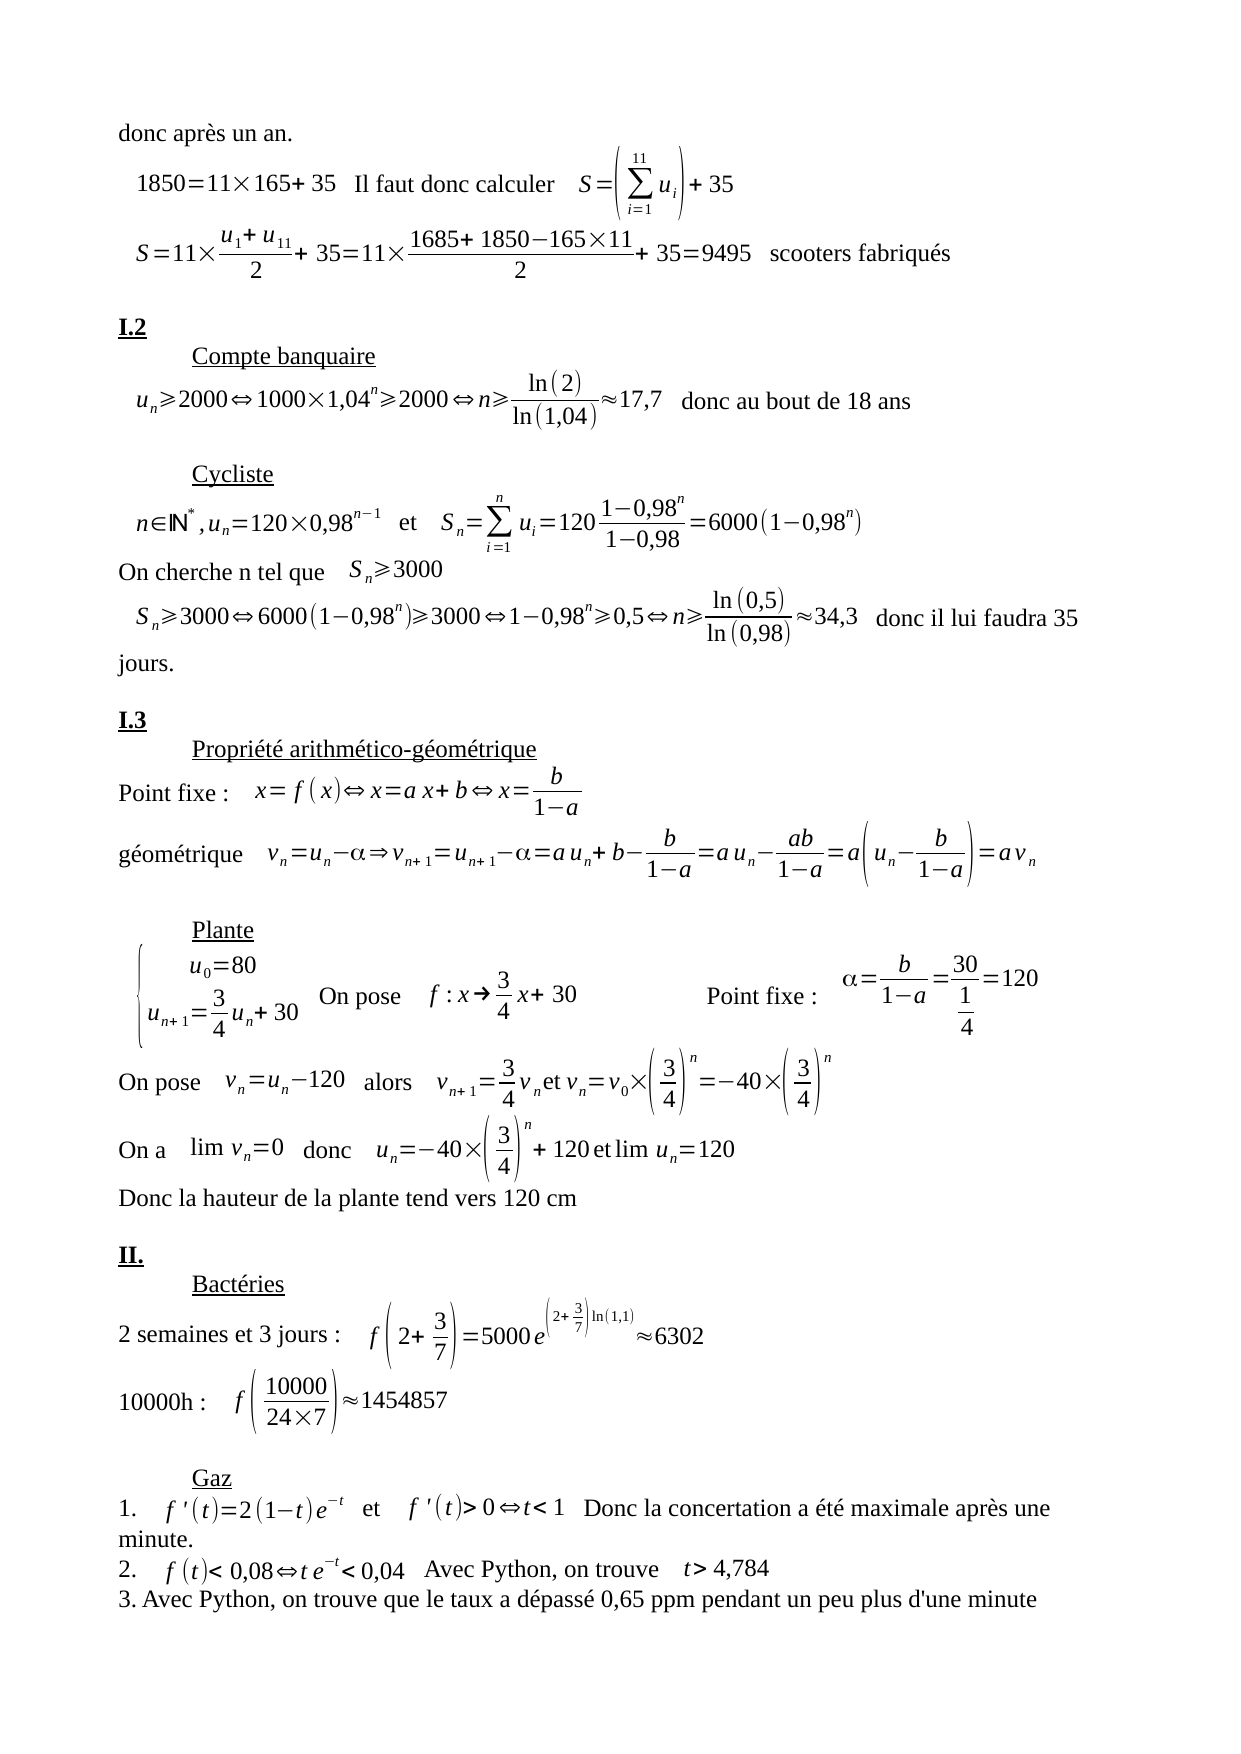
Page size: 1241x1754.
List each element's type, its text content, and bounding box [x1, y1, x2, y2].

text Plante [118, 915, 1122, 944]
text Point fixe : [118, 763, 1122, 822]
text Compte banquaire [118, 341, 1122, 370]
text L'entreprise aura arrêté la production au 12e mois, donc après un an. [118, 118, 1122, 147]
text et [118, 488, 1122, 555]
text géométrique [118, 822, 1122, 886]
text scooters fabriqués [118, 221, 1122, 283]
text donc au bout de 18 ans [118, 370, 1122, 431]
text Bactéries [118, 1269, 1122, 1298]
text Cycliste [118, 459, 1122, 488]
text On pose alors [118, 1048, 1122, 1115]
text 2. Avec Python, on trouve [118, 1552, 1122, 1584]
text On pose Point fixe : [118, 944, 1122, 1048]
text 10000h : [118, 1369, 1122, 1434]
text 2 semaines et 3 jours : [118, 1298, 1122, 1369]
text 3. Avec Python, on trouve que le taux a dépassé 0,65 ppm pendant un peu plus d'une minute [118, 1584, 1122, 1613]
text donc il lui faudra 35 jours. [118, 587, 1122, 676]
text On cherche n tel que [118, 555, 1122, 587]
text 1. et Donc la concertation a été maximale après une minute. [118, 1492, 1122, 1552]
text II. [118, 1240, 1122, 1269]
text Donc la hauteur de la plante tend vers 120 cm [118, 1183, 1122, 1212]
text Gaz [118, 1463, 1122, 1492]
text Propriété arithmético-géométrique [118, 734, 1122, 763]
text On a donc [118, 1115, 1122, 1183]
text I.3 [118, 705, 1122, 734]
text Il faut donc calculer [118, 147, 1122, 221]
text I.2 [118, 312, 1122, 341]
